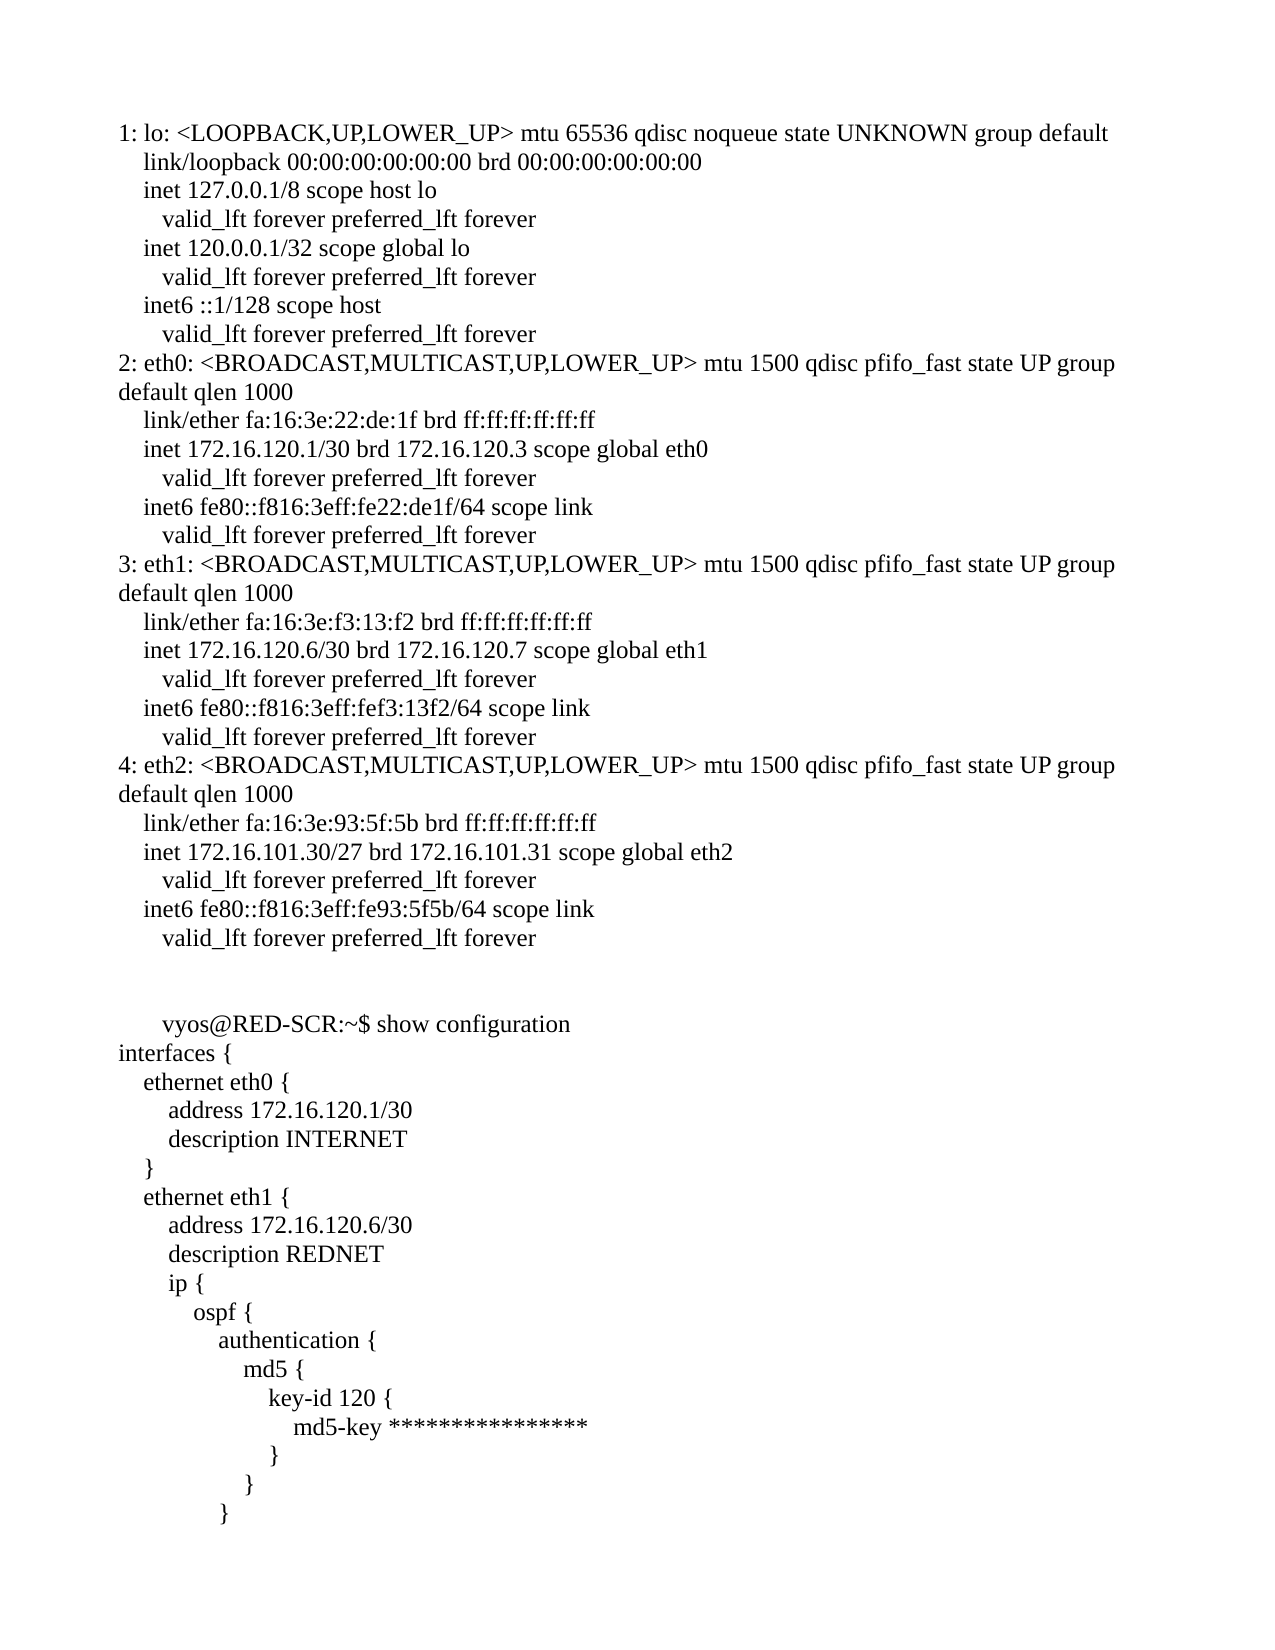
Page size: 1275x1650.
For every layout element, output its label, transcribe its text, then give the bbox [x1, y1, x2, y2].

text ethernet eth0 { [118, 1067, 1157, 1096]
text address 172.16.120.1/30 [118, 1096, 1157, 1124]
text ethernet eth1 { [118, 1182, 1157, 1211]
text inet6 ::1/128 scope host [118, 291, 1157, 319]
text inet6 fe80::f816:3eff:fe93:5f5b/64 scope link [118, 894, 1157, 923]
text key-id 120 { [118, 1383, 1157, 1412]
text md5 { [118, 1354, 1157, 1383]
text valid_lft forever preferred_lft forever [118, 722, 1157, 751]
text 3: eth1: <BROADCAST,MULTICAST,UP,LOWER_UP> mtu 1500 qdisc pfifo_fast state UP group default qlen 1000 [118, 549, 1157, 607]
text ospf { [118, 1297, 1157, 1326]
text valid_lft forever preferred_lft forever [118, 319, 1157, 348]
text } [118, 1469, 1157, 1498]
text } [118, 1498, 1157, 1527]
text vyos@RED-SCR:~$ show configuration [118, 1009, 1157, 1038]
text inet 127.0.0.1/8 scope host lo [118, 176, 1157, 204]
text interfaces { [118, 1038, 1157, 1067]
text 2: eth0: <BROADCAST,MULTICAST,UP,LOWER_UP> mtu 1500 qdisc pfifo_fast state UP group default qlen 1000 [118, 348, 1157, 406]
text valid_lft forever preferred_lft forever [118, 923, 1157, 952]
text description REDNET [118, 1239, 1157, 1268]
text link/ether fa:16:3e:22:de:1f brd ff:ff:ff:ff:ff:ff [118, 406, 1157, 434]
text inet6 fe80::f816:3eff:fef3:13f2/64 scope link [118, 693, 1157, 722]
text } [118, 1441, 1157, 1469]
text inet 172.16.120.1/30 brd 172.16.120.3 scope global eth0 [118, 434, 1157, 463]
text link/loopback 00:00:00:00:00:00 brd 00:00:00:00:00:00 [118, 147, 1157, 176]
text link/ether fa:16:3e:93:5f:5b brd ff:ff:ff:ff:ff:ff [118, 808, 1157, 837]
text md5-key **************** [118, 1412, 1157, 1441]
text link/ether fa:16:3e:f3:13:f2 brd ff:ff:ff:ff:ff:ff [118, 607, 1157, 636]
text 1: lo: <LOOPBACK,UP,LOWER_UP> mtu 65536 qdisc noqueue state UNKNOWN group default [118, 118, 1157, 147]
text address 172.16.120.6/30 [118, 1211, 1157, 1239]
text valid_lft forever preferred_lft forever [118, 664, 1157, 693]
text inet 120.0.0.1/32 scope global lo [118, 233, 1157, 262]
text inet6 fe80::f816:3eff:fe22:de1f/64 scope link [118, 492, 1157, 521]
text valid_lft forever preferred_lft forever [118, 521, 1157, 549]
text valid_lft forever preferred_lft forever [118, 262, 1157, 291]
text ip { [118, 1268, 1157, 1297]
text inet 172.16.120.6/30 brd 172.16.120.7 scope global eth1 [118, 636, 1157, 664]
text authentication { [118, 1326, 1157, 1354]
text valid_lft forever preferred_lft forever [118, 866, 1157, 894]
text valid_lft forever preferred_lft forever [118, 204, 1157, 233]
text valid_lft forever preferred_lft forever [118, 463, 1157, 492]
text } [118, 1153, 1157, 1182]
text inet 172.16.101.30/27 brd 172.16.101.31 scope global eth2 [118, 837, 1157, 866]
text description INTERNET [118, 1124, 1157, 1153]
text 4: eth2: <BROADCAST,MULTICAST,UP,LOWER_UP> mtu 1500 qdisc pfifo_fast state UP group default qlen 1000 [118, 751, 1157, 808]
